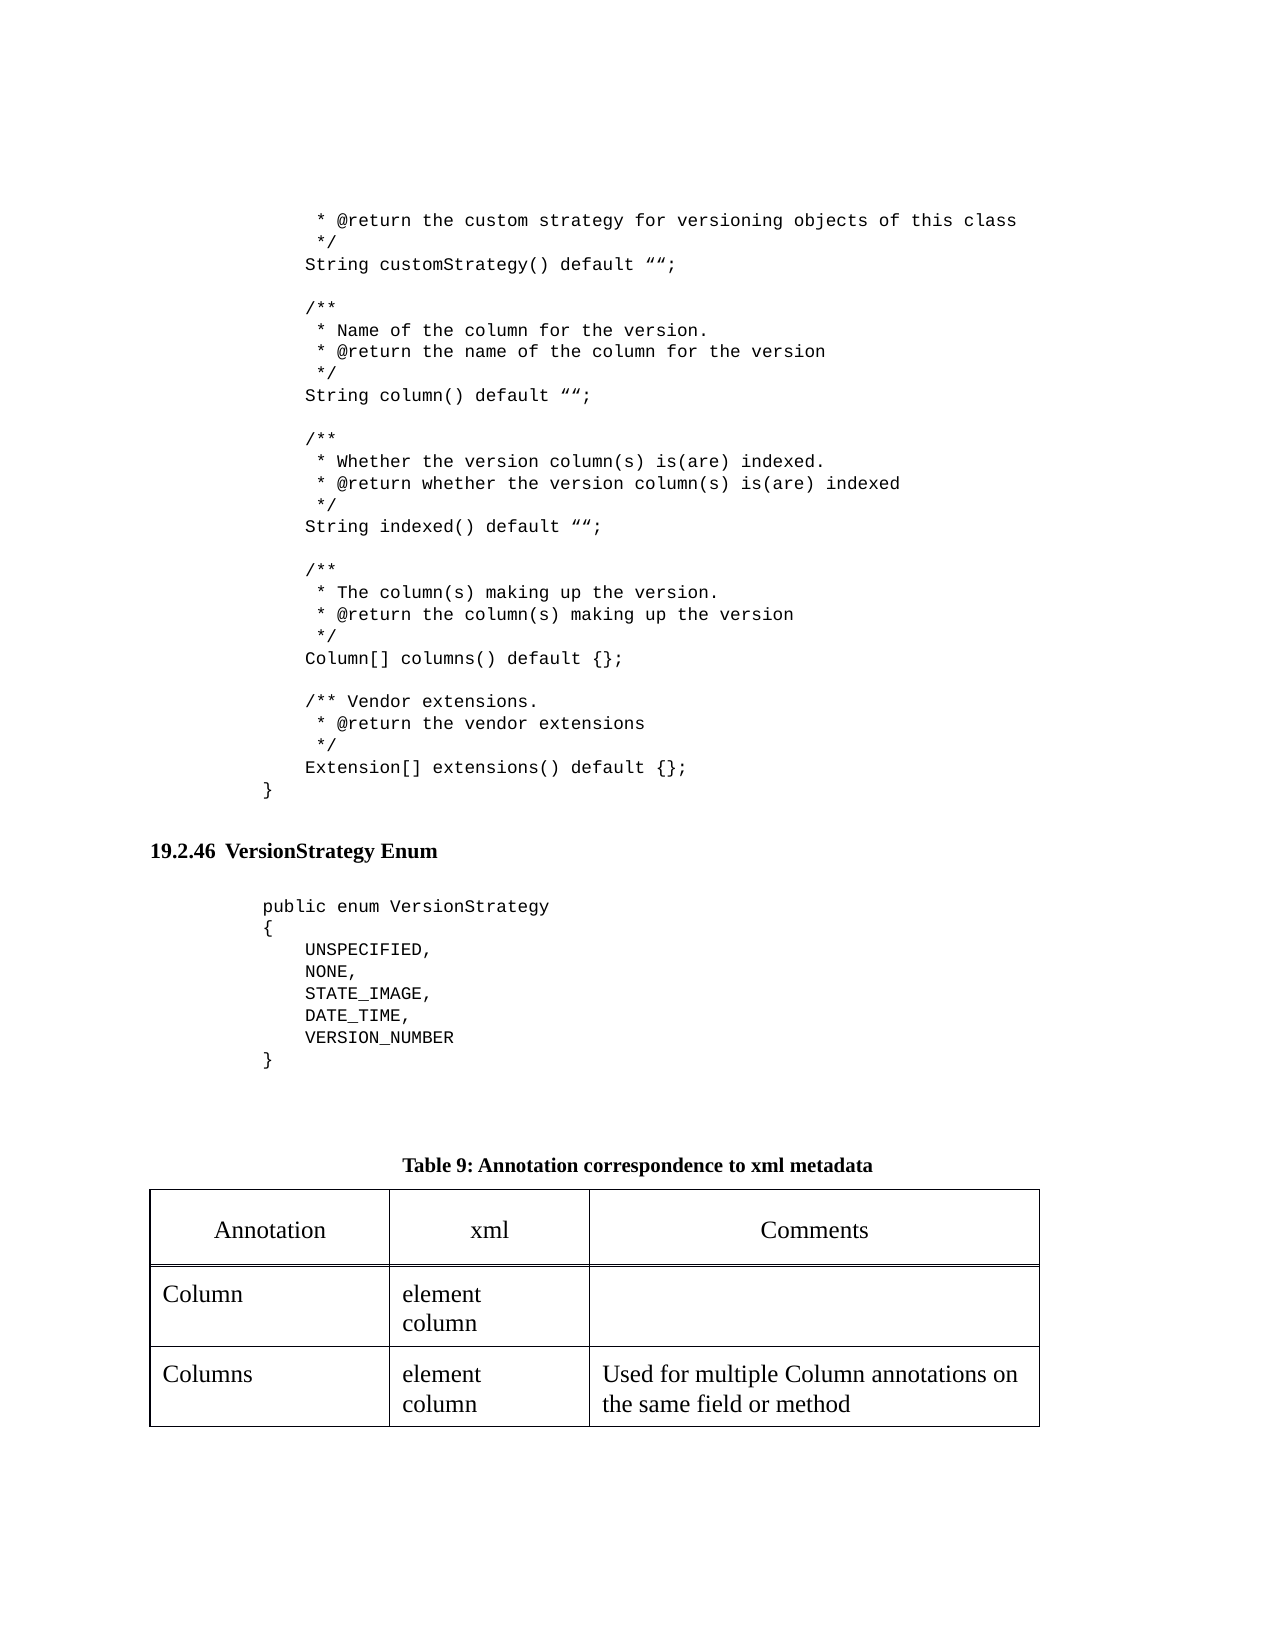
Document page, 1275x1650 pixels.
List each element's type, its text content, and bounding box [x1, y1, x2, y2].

text * @return the custom strategy for versioning objects of this class [262, 210, 1125, 232]
text Extension[] extensions() default {}; [262, 757, 1125, 779]
text /** [262, 429, 1125, 451]
table_cell element column [390, 1347, 589, 1426]
text Column[] columns() default {}; [262, 647, 1125, 669]
text */ [262, 363, 1125, 385]
text * Name of the column for the version. [262, 319, 1125, 341]
text } [262, 1048, 1125, 1070]
text DATE_TIME, [262, 1005, 1125, 1027]
text } [262, 779, 1125, 801]
text * @return whether the version column(s) is(are) indexed [262, 472, 1125, 494]
text VERSION_NUMBER [262, 1027, 1125, 1048]
text { [262, 917, 1125, 939]
table_header Annotation [151, 1190, 389, 1264]
title Table 9: Annotation correspondence to xml metadata [150, 1152, 1125, 1177]
table_cell [590, 1267, 1039, 1346]
text NONE, [262, 961, 1125, 983]
text * The column(s) making up the version. [262, 582, 1125, 604]
text /** Vendor extensions. [262, 691, 1125, 713]
text UNSPECIFIED, [262, 939, 1125, 961]
text public enum VersionStrategy [262, 895, 1125, 917]
text */ [262, 232, 1125, 254]
text String customStrategy() default ““; [262, 254, 1125, 276]
text */ [262, 494, 1125, 516]
table_cell Used for multiple Column annotations on the same field or method [590, 1347, 1039, 1426]
text * @return the column(s) making up the version [262, 604, 1125, 626]
text * @return the name of the column for the version [262, 341, 1125, 363]
text /** [262, 297, 1125, 319]
text * Whether the version column(s) is(are) indexed. [262, 451, 1125, 472]
table_cell Columns [151, 1347, 389, 1426]
table_cell Column [151, 1267, 389, 1346]
table_header Comments [590, 1190, 1039, 1264]
text String indexed() default ““; [262, 516, 1125, 538]
subtitle VersionStrategy Enum [150, 837, 1125, 863]
text /** [262, 560, 1125, 582]
text * @return the vendor extensions [262, 713, 1125, 735]
text */ [262, 735, 1125, 757]
text */ [262, 626, 1125, 647]
text STATE_IMAGE, [262, 983, 1125, 1005]
text String column() default ““; [262, 385, 1125, 407]
table_cell element column [390, 1267, 589, 1346]
table_header xml [390, 1190, 589, 1264]
